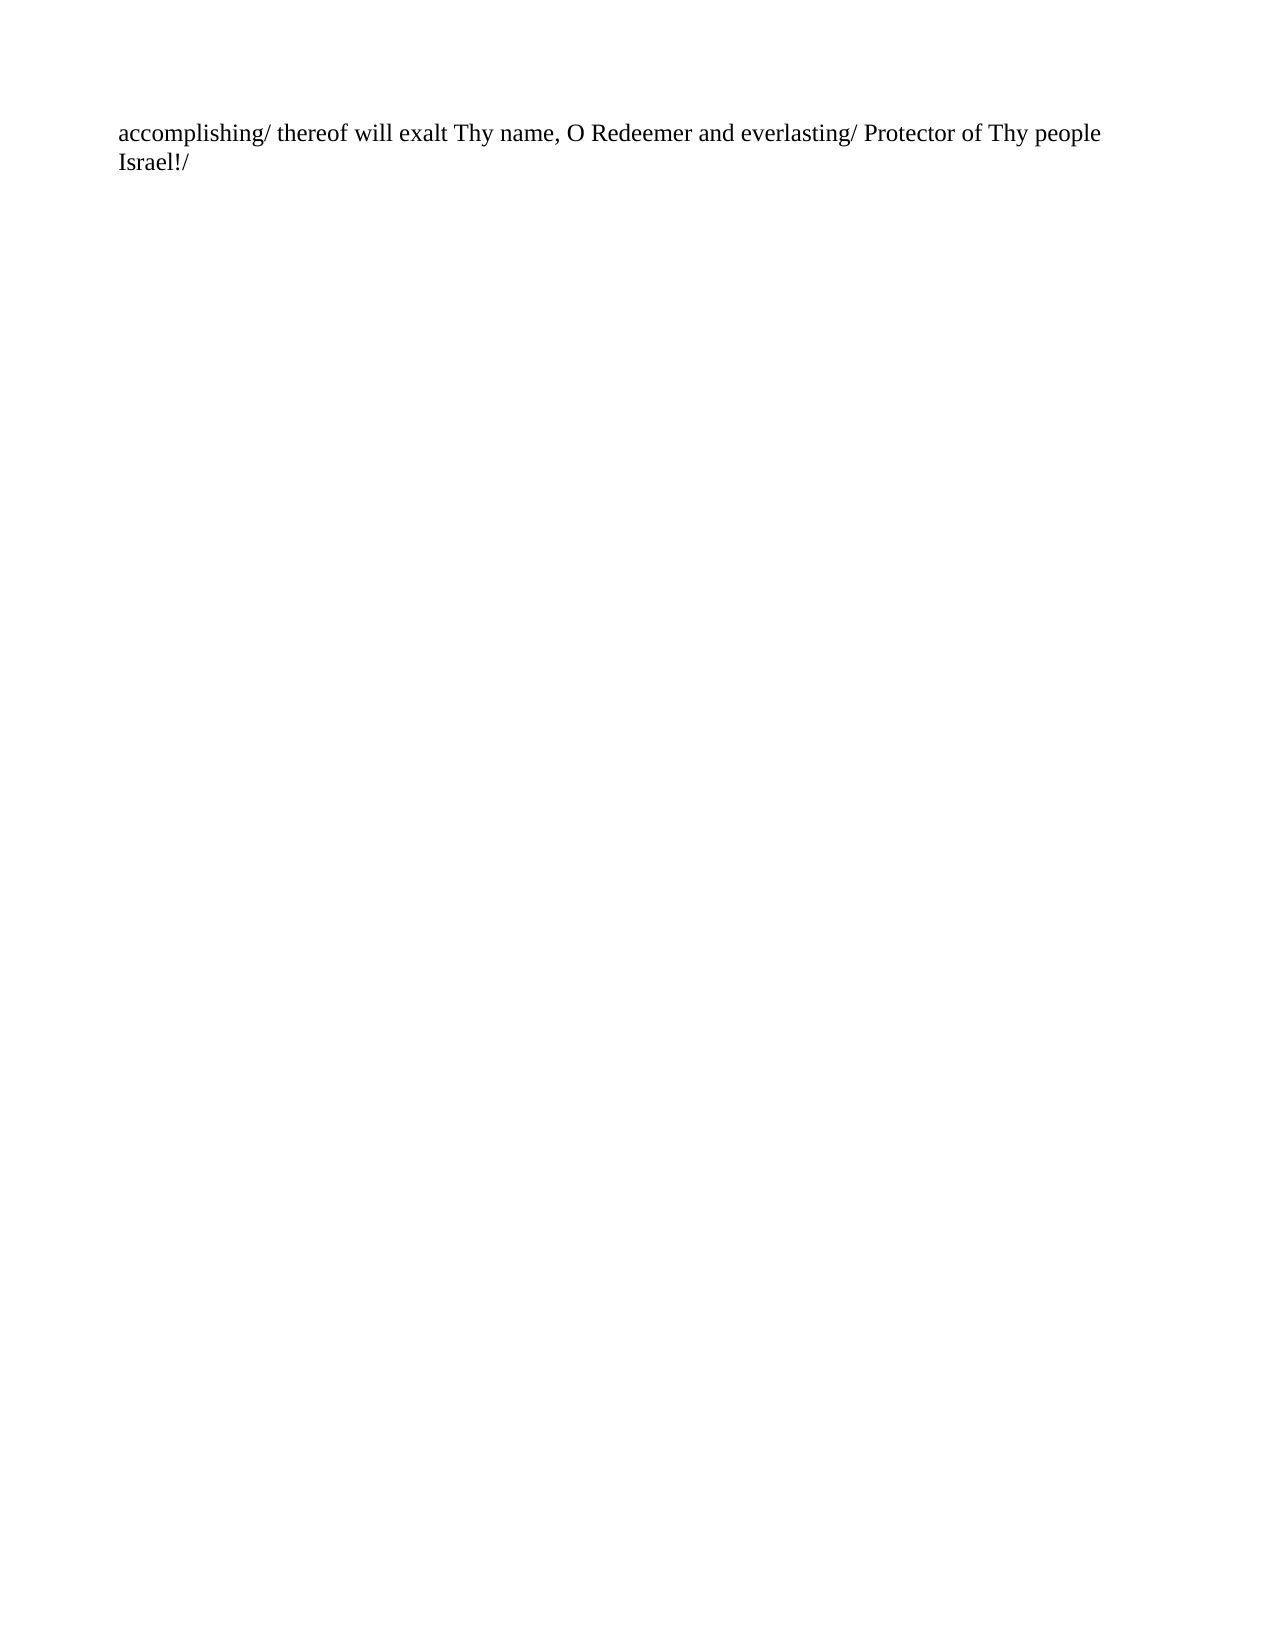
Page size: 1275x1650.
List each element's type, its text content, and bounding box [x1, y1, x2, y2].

text accomplishing/ thereof will exalt Thy name, O Redeemer and everlasting/ Protector of Thy people Israel!/ [118, 118, 1157, 176]
